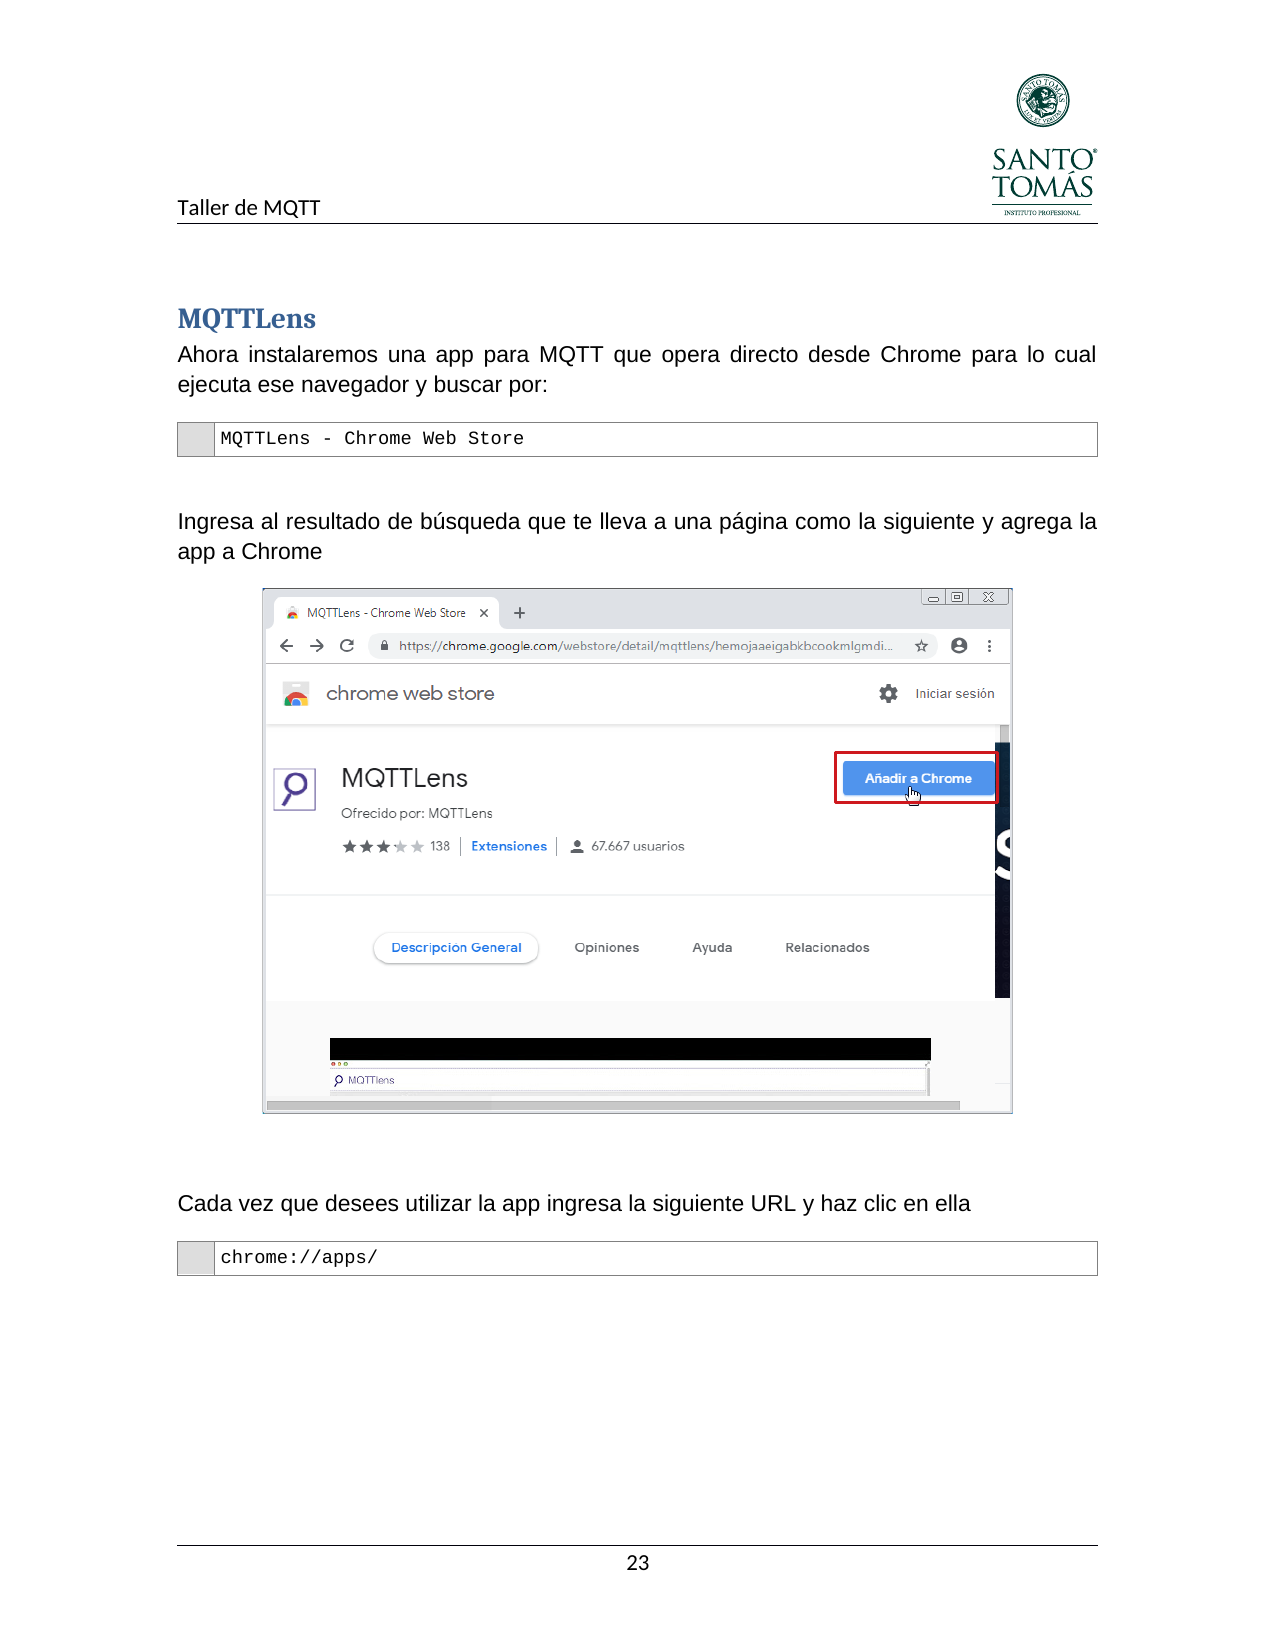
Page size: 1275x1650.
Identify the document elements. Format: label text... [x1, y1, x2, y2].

text Cada vez que desees utilizar la app ingresa la siguiente URL y haz clic en ella [177, 1190, 1098, 1216]
text Ahora instalaremos una app para MQTT que opera directo desde Chrome para lo cual ejecuta ese navegador y buscar por: [177, 341, 1098, 397]
table_header [178, 423, 214, 456]
table_header chrome://apps/ [215, 1242, 1097, 1274]
table_header MQTTLens - Chrome Web Store [215, 423, 1097, 456]
subtitle MQTTLens [177, 302, 1098, 336]
picture [262, 588, 1013, 1114]
table_header [178, 1242, 214, 1274]
text Ingresa al resultado de búsqueda que te lleva a una página como la siguiente y agrega la app a Chrome [177, 508, 1098, 564]
